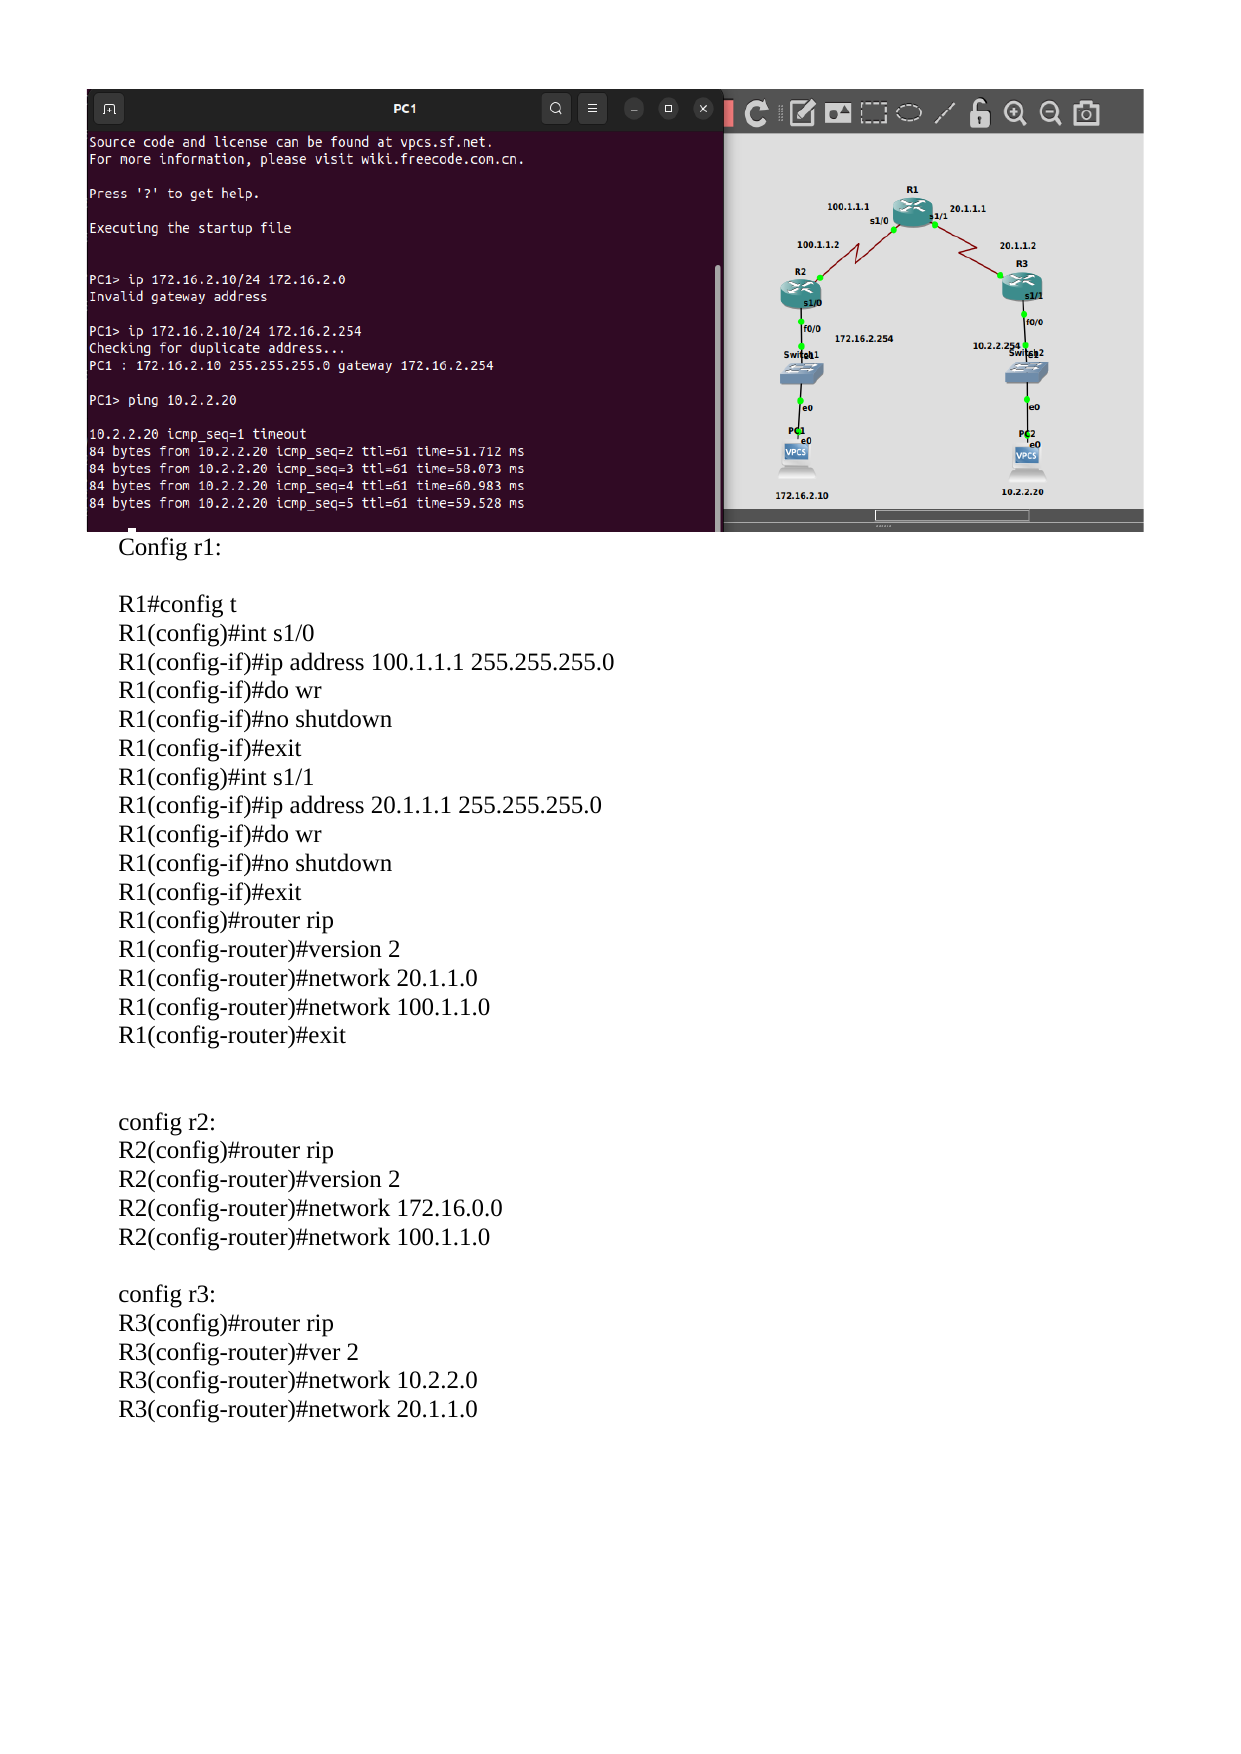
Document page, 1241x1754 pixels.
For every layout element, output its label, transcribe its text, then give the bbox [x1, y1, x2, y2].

text R1(config)#router rip [118, 906, 1122, 934]
text R1(config-if)#ip address 100.1.1.1 255.255.255.0 [118, 647, 1122, 676]
text R1(config-if)#exit [118, 733, 1122, 762]
picture [86, 89, 1144, 532]
text R2(config-router)#network 100.1.1.0 [118, 1222, 1122, 1251]
text R1(config-if)#no shutdown [118, 704, 1122, 733]
text R1(config)#int s1/1 [118, 762, 1122, 791]
text R1(config-router)#exit [118, 1021, 1122, 1049]
text R1#config t [118, 589, 1122, 618]
text config r3: [118, 1279, 1122, 1308]
text R1(config-if)#no shutdown [118, 848, 1122, 877]
text R3(config)#router rip [118, 1308, 1122, 1337]
text R1(config-router)#network 100.1.1.0 [118, 992, 1122, 1021]
text config r2: [118, 1107, 1122, 1136]
text R1(config-router)#version 2 [118, 934, 1122, 963]
text R1(config-router)#network 20.1.1.0 [118, 963, 1122, 992]
text R1(config-if)#do wr [118, 819, 1122, 848]
text R3(config-router)#network 10.2.2.0 [118, 1366, 1122, 1394]
text R1(config-if)#ip address 20.1.1.1 255.255.255.0 [118, 791, 1122, 819]
text R3(config-router)#ver 2 [118, 1337, 1122, 1366]
text R2(config)#router rip [118, 1136, 1122, 1164]
text R2(config-router)#network 172.16.0.0 [118, 1193, 1122, 1222]
text R2(config-router)#version 2 [118, 1164, 1122, 1193]
text R1(config)#int s1/0 [118, 618, 1122, 647]
text R1(config-if)#exit [118, 877, 1122, 906]
text Config r1: [118, 532, 1122, 561]
text R1(config-if)#do wr [118, 676, 1122, 704]
text R3(config-router)#network 20.1.1.0 [118, 1394, 1122, 1423]
